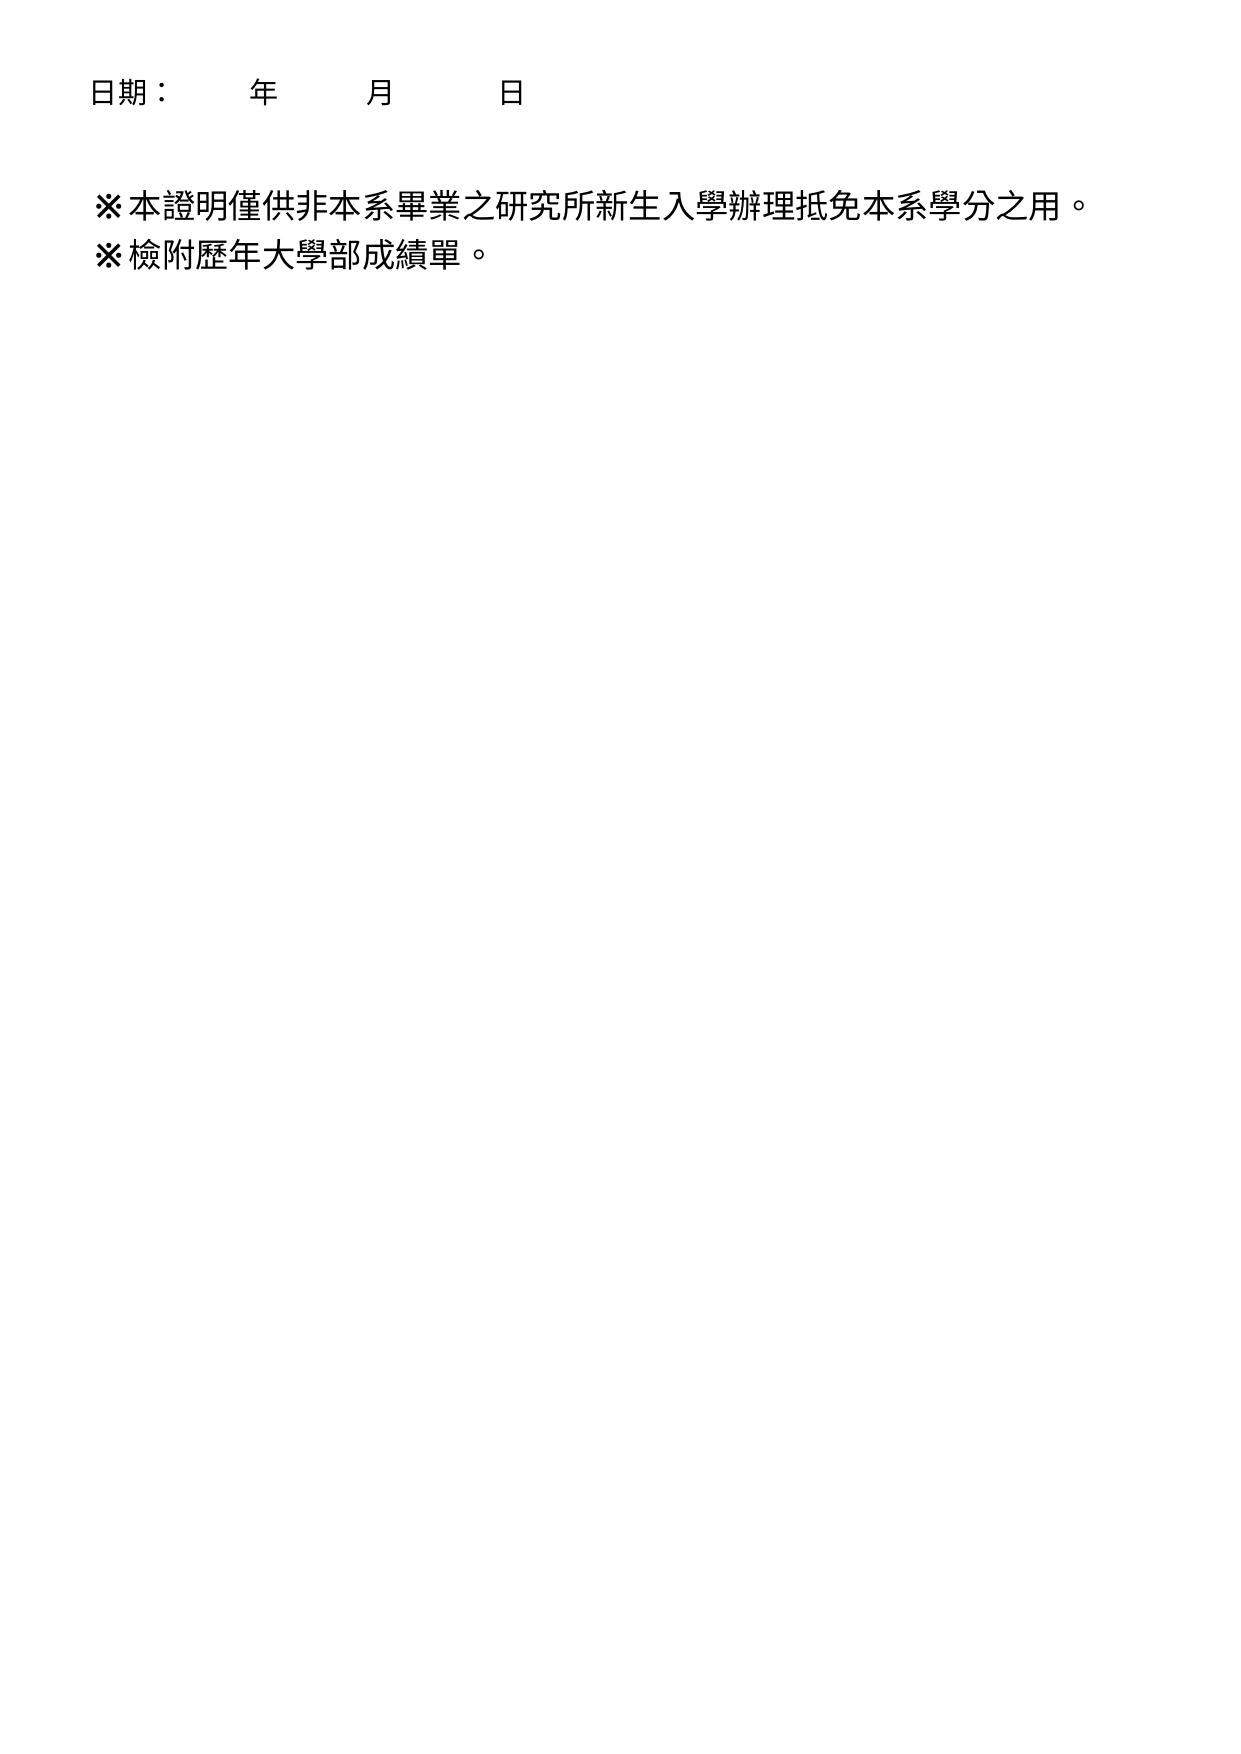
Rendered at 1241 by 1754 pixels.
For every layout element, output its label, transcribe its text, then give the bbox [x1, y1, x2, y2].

text 日期： 年 月 日 [89, 69, 1217, 112]
text ※檢附歷年大學部成績單。 [89, 228, 1240, 277]
text ※本證明僅供非本系畢業之研究所新生入學辦理抵免本系學分之用。 [89, 180, 1240, 228]
